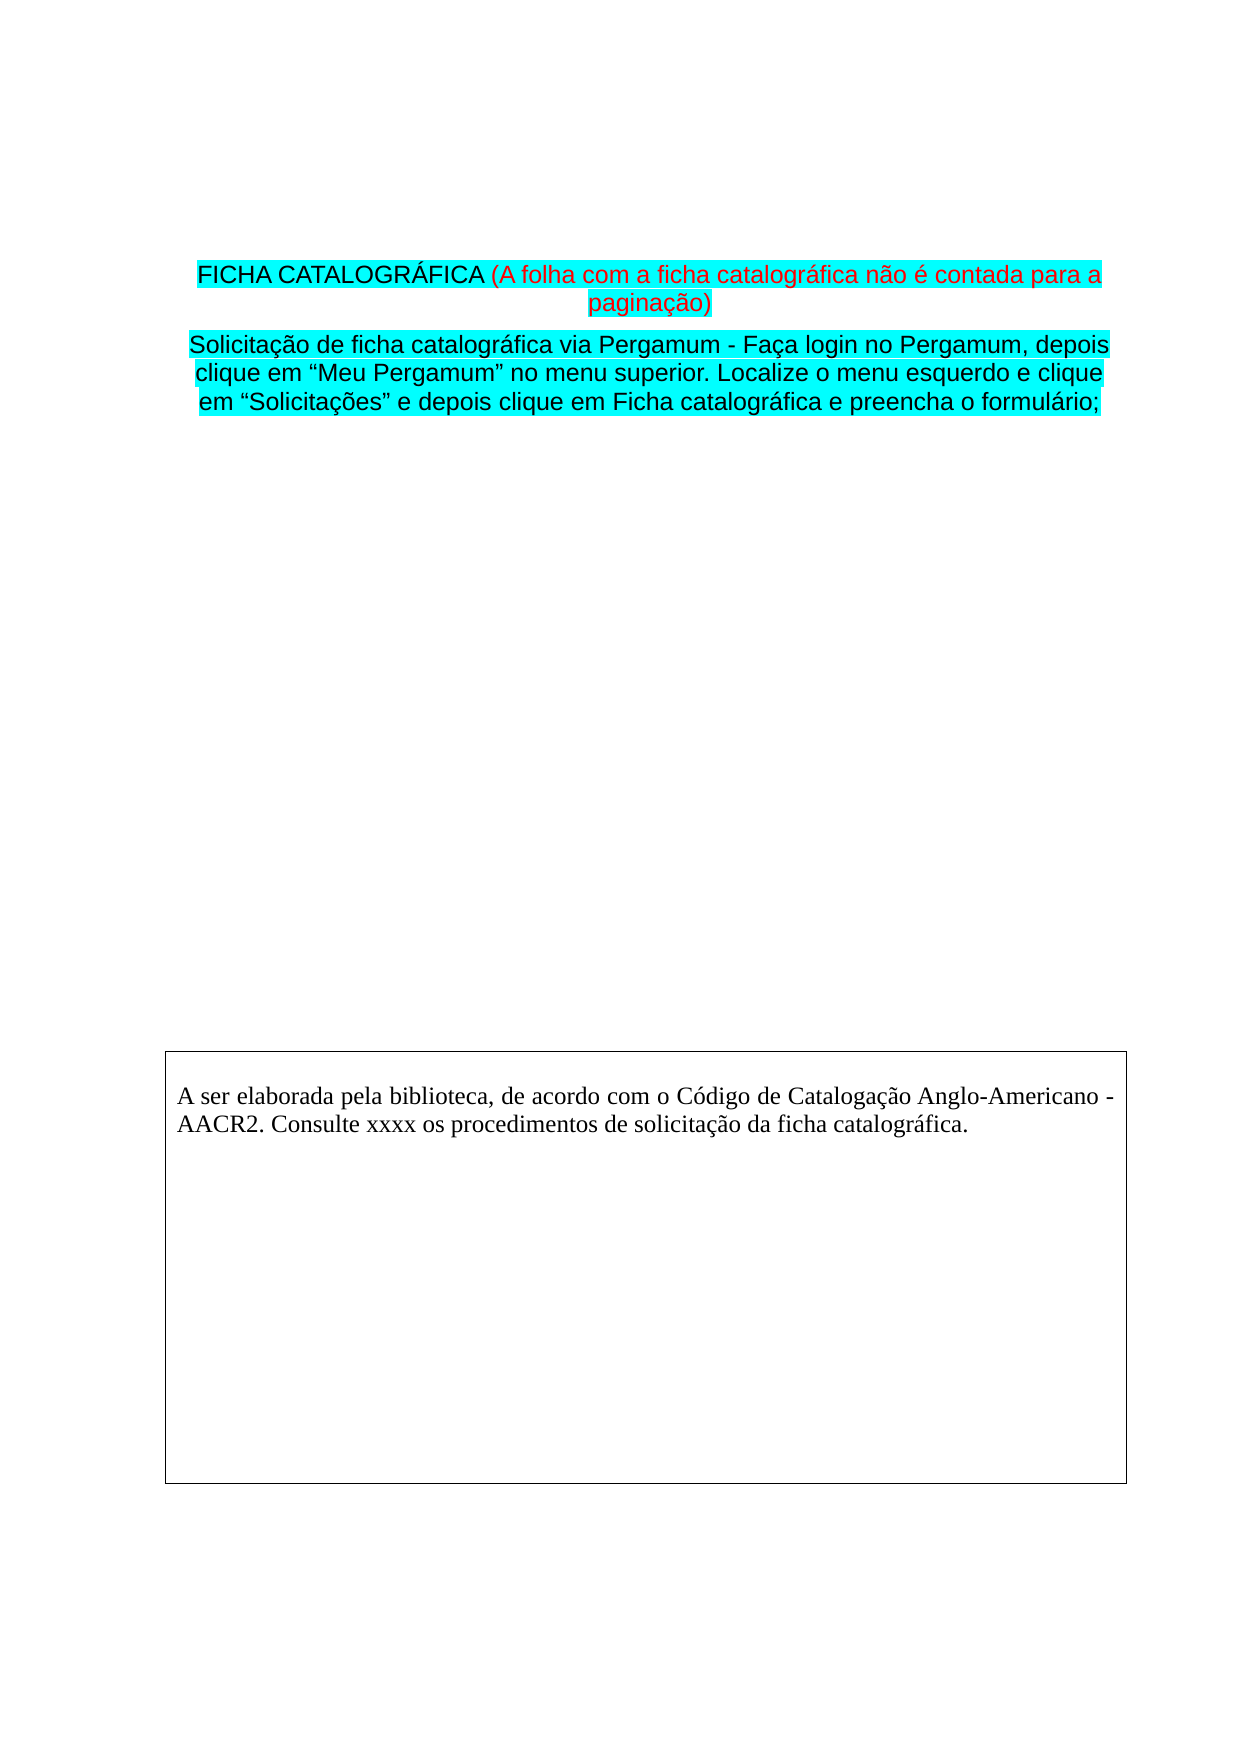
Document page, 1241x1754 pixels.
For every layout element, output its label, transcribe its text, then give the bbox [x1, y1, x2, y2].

text FICHA CATALOGRÁFICA (A folha com a ficha catalográfica não é contada para a paginação) [177, 260, 1122, 317]
table_header A ser elaborada pela biblioteca, de acordo com o Código de Catalogação Anglo-Americano - AACR2. Consulte xxxx os procedimentos de solicitação da ficha catalográfica. [166, 1052, 1126, 1483]
text Solicitação de ficha catalográfica via Pergamum - Faça login no Pergamum, depois clique em “Meu Pergamum” no menu superior. Localize o menu esquerdo e clique em “Solicitações” e depois clique em Ficha catalográfica e preencha o formulário; [177, 330, 1122, 416]
